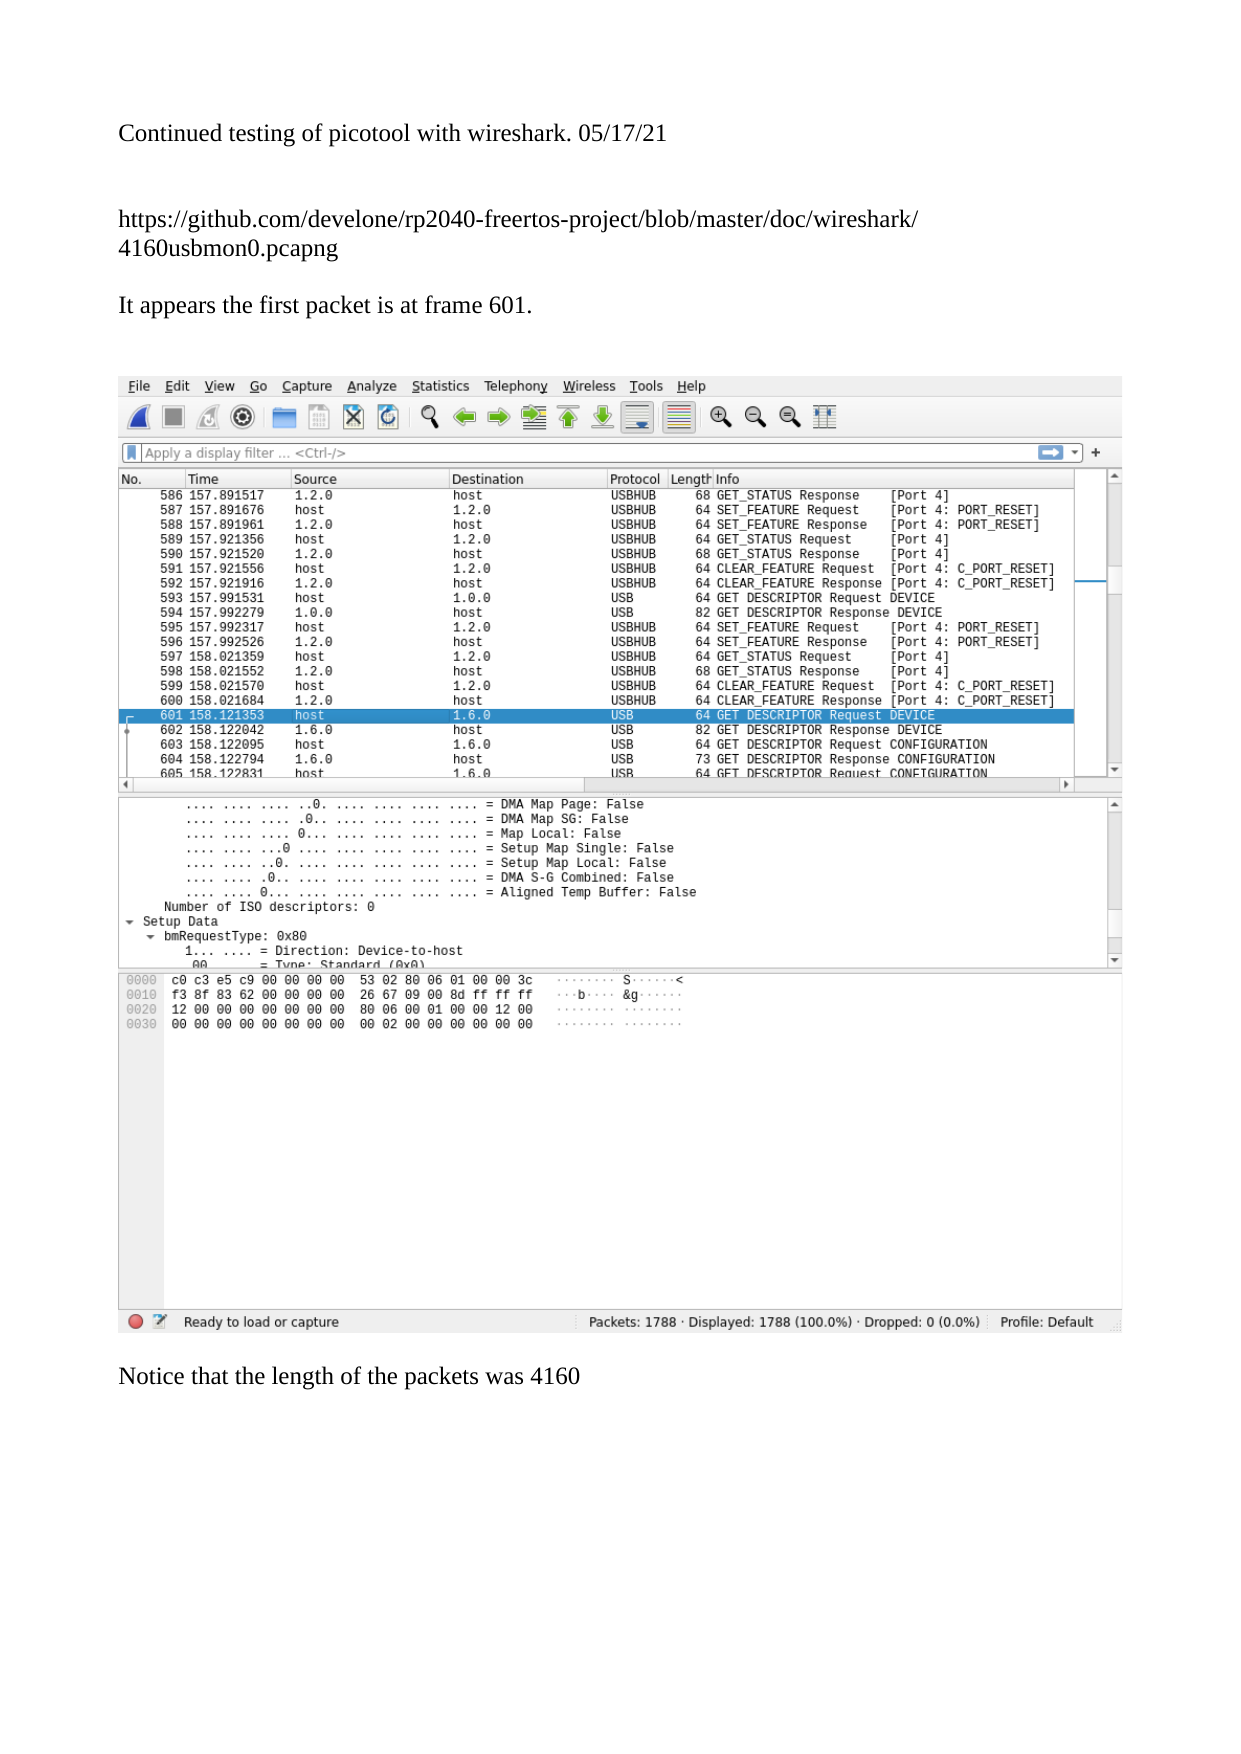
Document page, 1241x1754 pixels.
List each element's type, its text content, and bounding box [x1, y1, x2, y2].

picture [118, 376, 1123, 1333]
text It appears the first packet is at frame 601. [118, 291, 1122, 319]
text https://github.com/develone/rp2040-freertos-project/blob/master/doc/wireshark/4160usbmon0.pcapng [118, 204, 1122, 262]
text Notice that the length of the packets was 4160 [118, 1361, 1122, 1390]
text Continued testing of picotool with wireshark. 05/17/21 [118, 118, 1122, 147]
